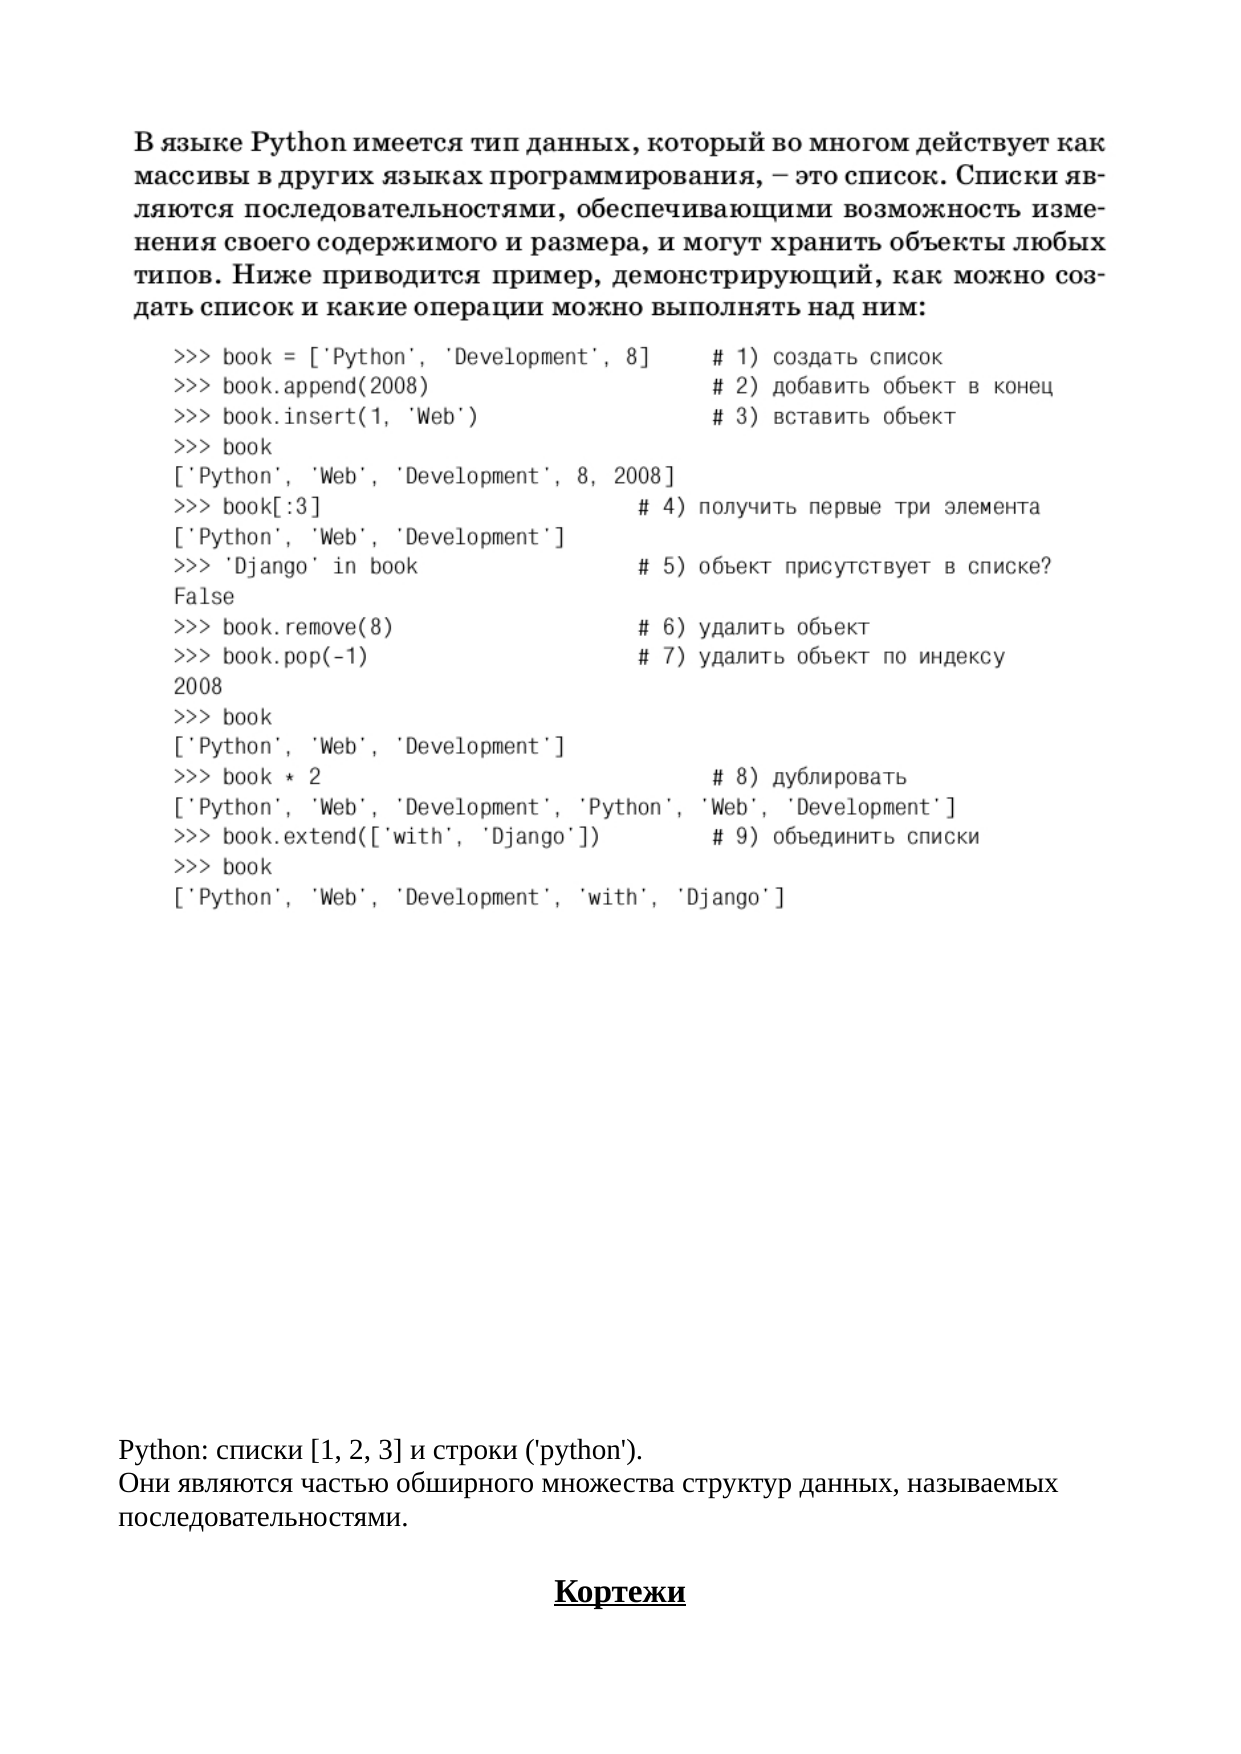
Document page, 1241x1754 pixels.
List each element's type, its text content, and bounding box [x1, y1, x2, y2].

text Python: списки [1, 2, 3] и строки ('python'). [118, 1432, 1122, 1465]
text Они являются частью обширного множества структур данных, называемых последовательностями. [118, 1465, 1122, 1532]
text Кортежи [118, 1571, 1122, 1609]
picture [118, 118, 1123, 922]
